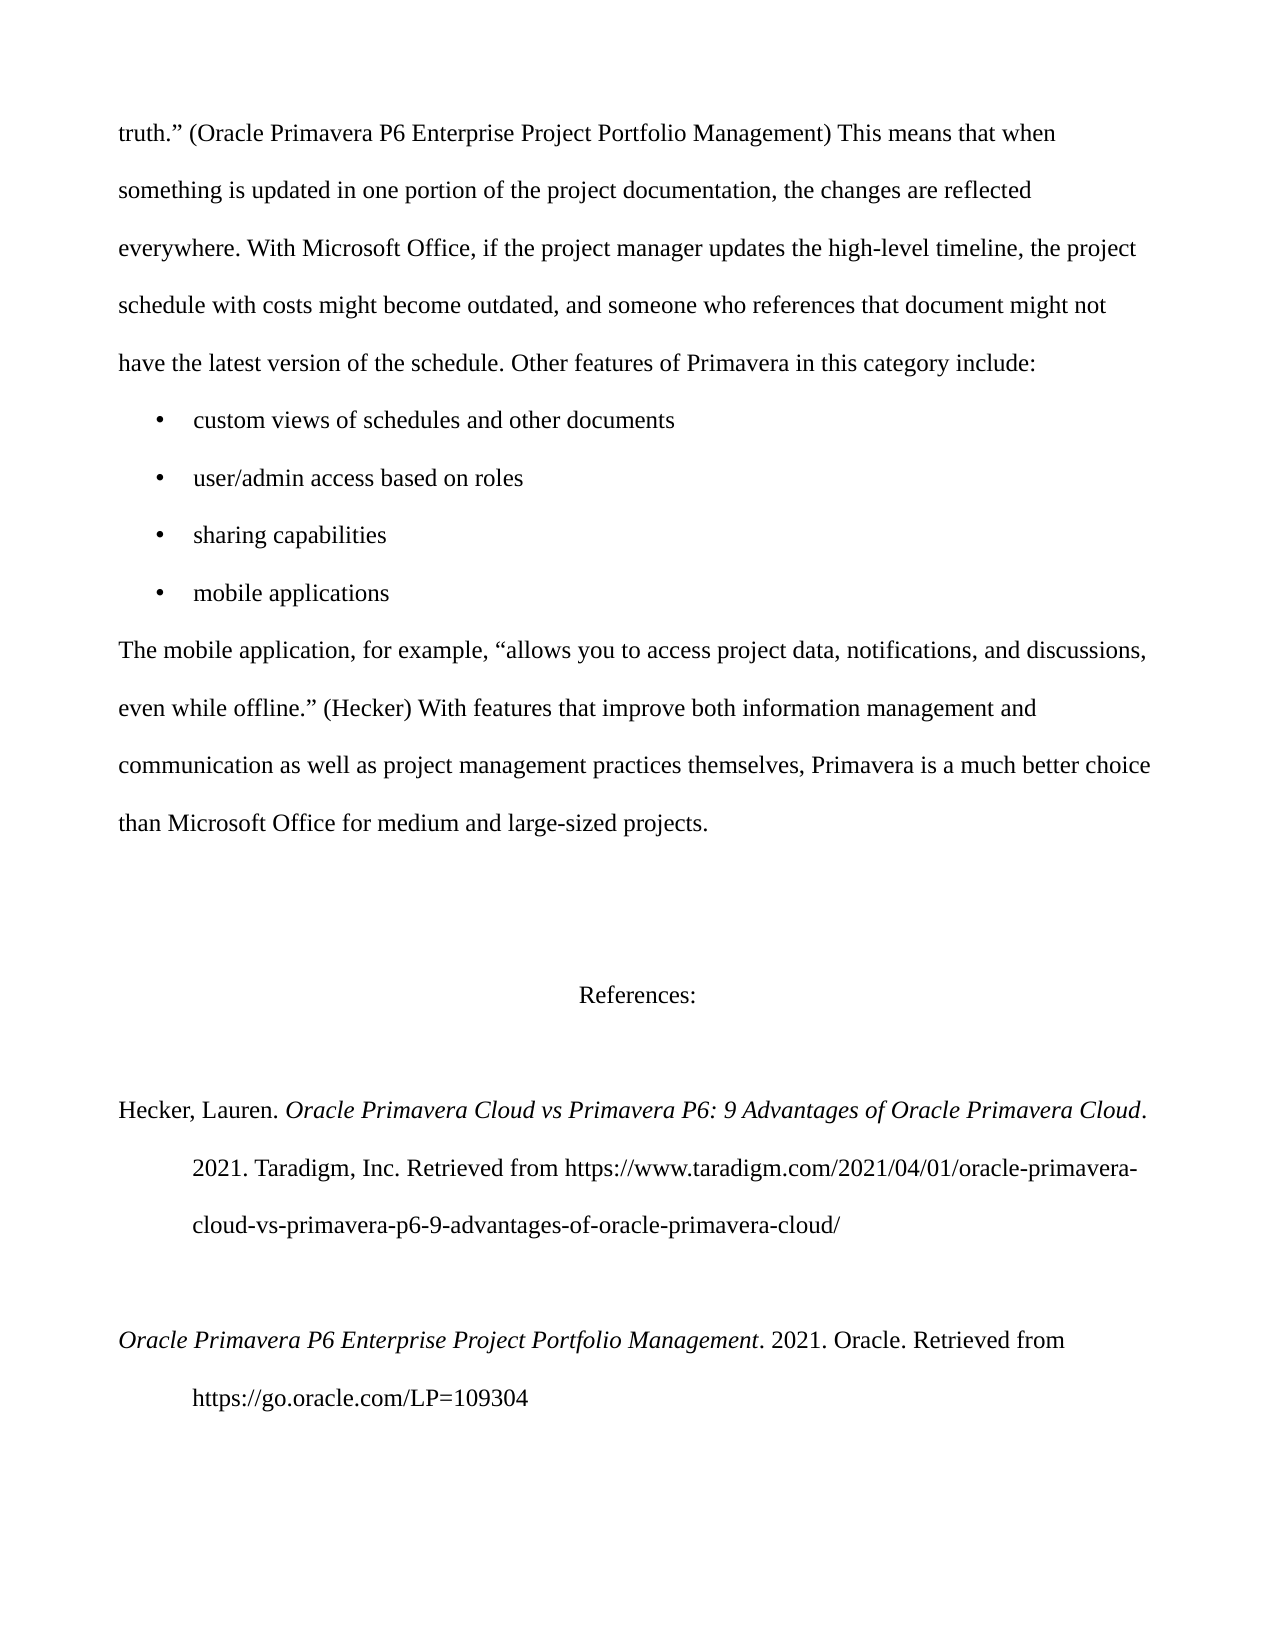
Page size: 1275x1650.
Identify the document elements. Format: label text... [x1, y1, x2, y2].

list mobile applications [156, 578, 1157, 607]
list sharing capabilities [156, 521, 1157, 549]
text References: [118, 981, 1157, 1009]
list custom views of schedules and other documents [156, 406, 1157, 434]
text truth.” (Oracle Primavera P6 Enterprise Project Portfolio Management) This means that when something is updated in one portion of the project documentation, the changes are reflected everywhere. With Microsoft Office, if the project manager updates the high-level timeline, the project schedule with costs might become outdated, and someone who references that document might not have the latest version of the schedule. Other features of Primavera in this category include: [118, 118, 1157, 377]
text Hecker, Lauren. Oracle Primavera Cloud vs Primavera P6: 9 Advantages of Oracle Primavera Cloud. 2021. Taradigm, Inc. Retrieved from https://www.taradigm.com/2021/04/01/oracle-primavera- cloud-vs-primavera-p6-9-advantages-of-oracle-primavera-cloud/ [118, 1096, 1157, 1239]
text The mobile application, for example, “allows you to access project data, notifications, and discussions, even while offline.” (Hecker) With features that improve both information management and communication as well as project management practices themselves, Primavera is a much better choice than Microsoft Office for medium and large-sized projects. [118, 636, 1157, 837]
text Oracle Primavera P6 Enterprise Project Portfolio Management. 2021. Oracle. Retrieved from https://go.oracle.com/LP=109304 [118, 1326, 1157, 1412]
list user/admin access based on roles [156, 463, 1157, 492]
